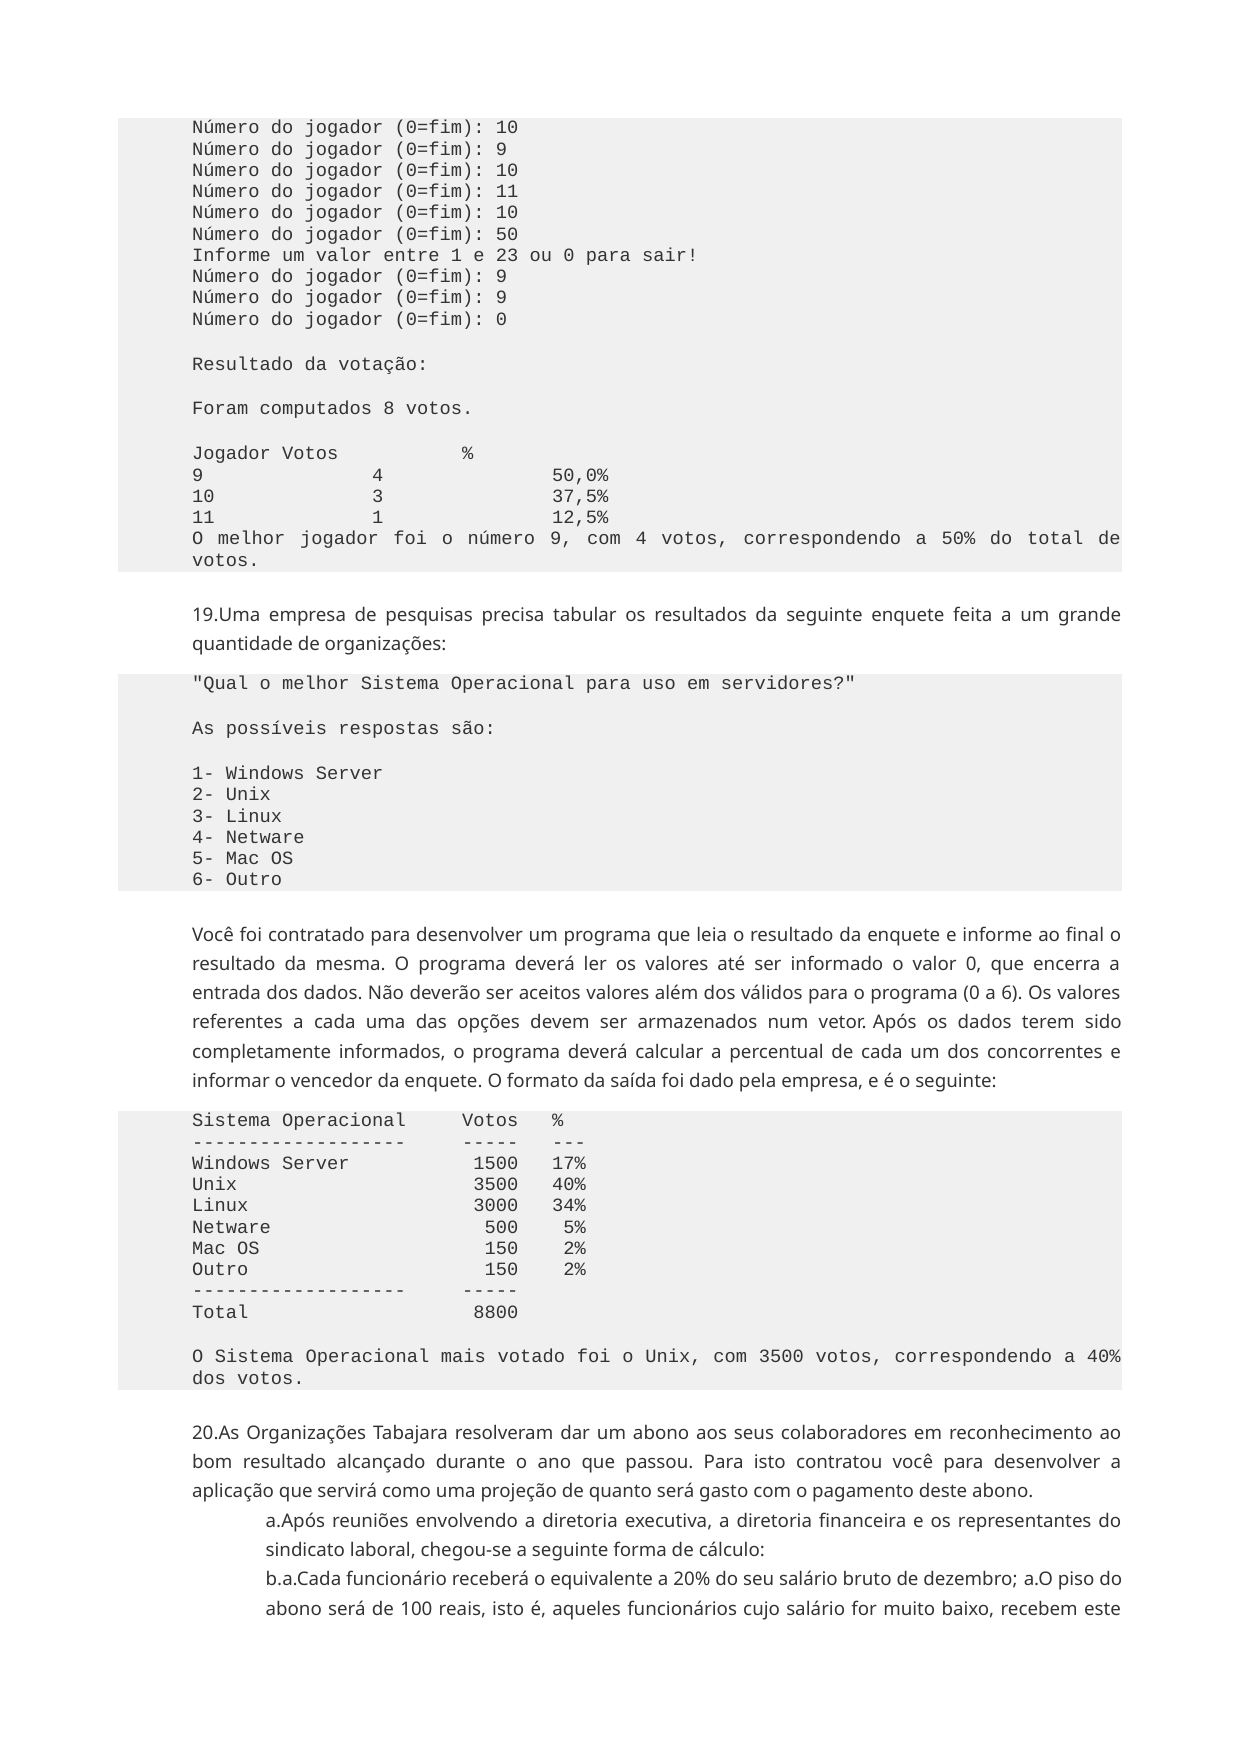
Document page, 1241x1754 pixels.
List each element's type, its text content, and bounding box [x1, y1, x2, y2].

list Informe um valor entre 1 e 23 ou 0 para sair! [118, 246, 1122, 267]
list Número do jogador (0=fim): 9 [118, 288, 1122, 309]
list ------------------- ----- --- [118, 1132, 1122, 1154]
list 4- Netware [118, 828, 1122, 849]
list O Sistema Operacional mais votado foi o Unix, com 3500 votos, correspondendo a 40% dos votos. [118, 1347, 1122, 1390]
list Número do jogador (0=fim): 10 [118, 118, 1122, 139]
list Número do jogador (0=fim): 0 [118, 309, 1122, 331]
list Resultado da votação: [118, 354, 1122, 376]
list Número do jogador (0=fim): 9 [118, 267, 1122, 288]
list Número do jogador (0=fim): 9 [118, 139, 1122, 161]
list 9 4 50,0% [118, 465, 1122, 487]
list 5- Mac OS [118, 849, 1122, 870]
list Foram computados 8 votos. [118, 399, 1122, 420]
list Total 8800 [118, 1302, 1122, 1324]
list a.Cada funcionário receberá o equivalente a 20% do seu salário bruto de dezembro; a.O piso do abono será de 100 reais, isto é, aqueles funcionários cujo salário for muito baixo, recebem este [118, 1566, 1122, 1620]
list "Qual o melhor Sistema Operacional para uso em servidores?" [118, 674, 1122, 695]
list O melhor jogador foi o número 9, com 4 votos, correspondendo a 50% do total de votos. [118, 529, 1122, 572]
list Mac OS 150 2% [118, 1239, 1122, 1260]
list Número do jogador (0=fim): 11 [118, 182, 1122, 203]
list Outro 150 2% [118, 1260, 1122, 1281]
list Você foi contratado para desenvolver um programa que leia o resultado da enquete e informe ao final o resultado da mesma. O programa deverá ler os valores até ser informado o valor 0, que encerra a entrada dos dados. Não deverão ser aceitos valores além dos válidos para o programa (0 a 6). Os valores referentes a cada uma das opções devem ser armazenados num vetor. Após os dados terem sido completamente informados, o programa deverá calcular a percentual de cada um dos concorrentes e informar o vencedor da enquete. O formato da saída foi dado pela empresa, e é o seguinte: [118, 921, 1122, 1093]
list Windows Server 1500 17% [118, 1154, 1122, 1175]
list Jogador Votos % [118, 444, 1122, 465]
list Número do jogador (0=fim): 50 [118, 224, 1122, 246]
list Unix 3500 40% [118, 1175, 1122, 1196]
list 3- Linux [118, 806, 1122, 828]
list 1- Windows Server [118, 764, 1122, 785]
list 10 3 37,5% [118, 487, 1122, 508]
list As possíveis respostas são: [118, 719, 1122, 740]
list As Organizações Tabajara resolveram dar um abono aos seus colaboradores em reconhecimento ao bom resultado alcançado durante o ano que passou. Para isto contratou você para desenvolver a aplicação que servirá como uma projeção de quanto será gasto com o pagamento deste abono. [118, 1419, 1122, 1503]
list 2- Unix [118, 785, 1122, 806]
list Uma empresa de pesquisas precisa tabular os resultados da seguinte enquete feita a um grande quantidade de organizações: [118, 601, 1122, 656]
list Após reuniões envolvendo a diretoria executiva, a diretoria financeira e os representantes do sindicato laboral, chegou-se a seguinte forma de cálculo: [118, 1507, 1122, 1562]
list Número do jogador (0=fim): 10 [118, 203, 1122, 224]
list Linux 3000 34% [118, 1196, 1122, 1217]
list ------------------- ----- [118, 1281, 1122, 1302]
list 6- Outro [118, 870, 1122, 891]
list Número do jogador (0=fim): 10 [118, 161, 1122, 182]
list 11 1 12,5% [118, 508, 1122, 529]
list Sistema Operacional Votos % [118, 1111, 1122, 1132]
list Netware 500 5% [118, 1217, 1122, 1239]
